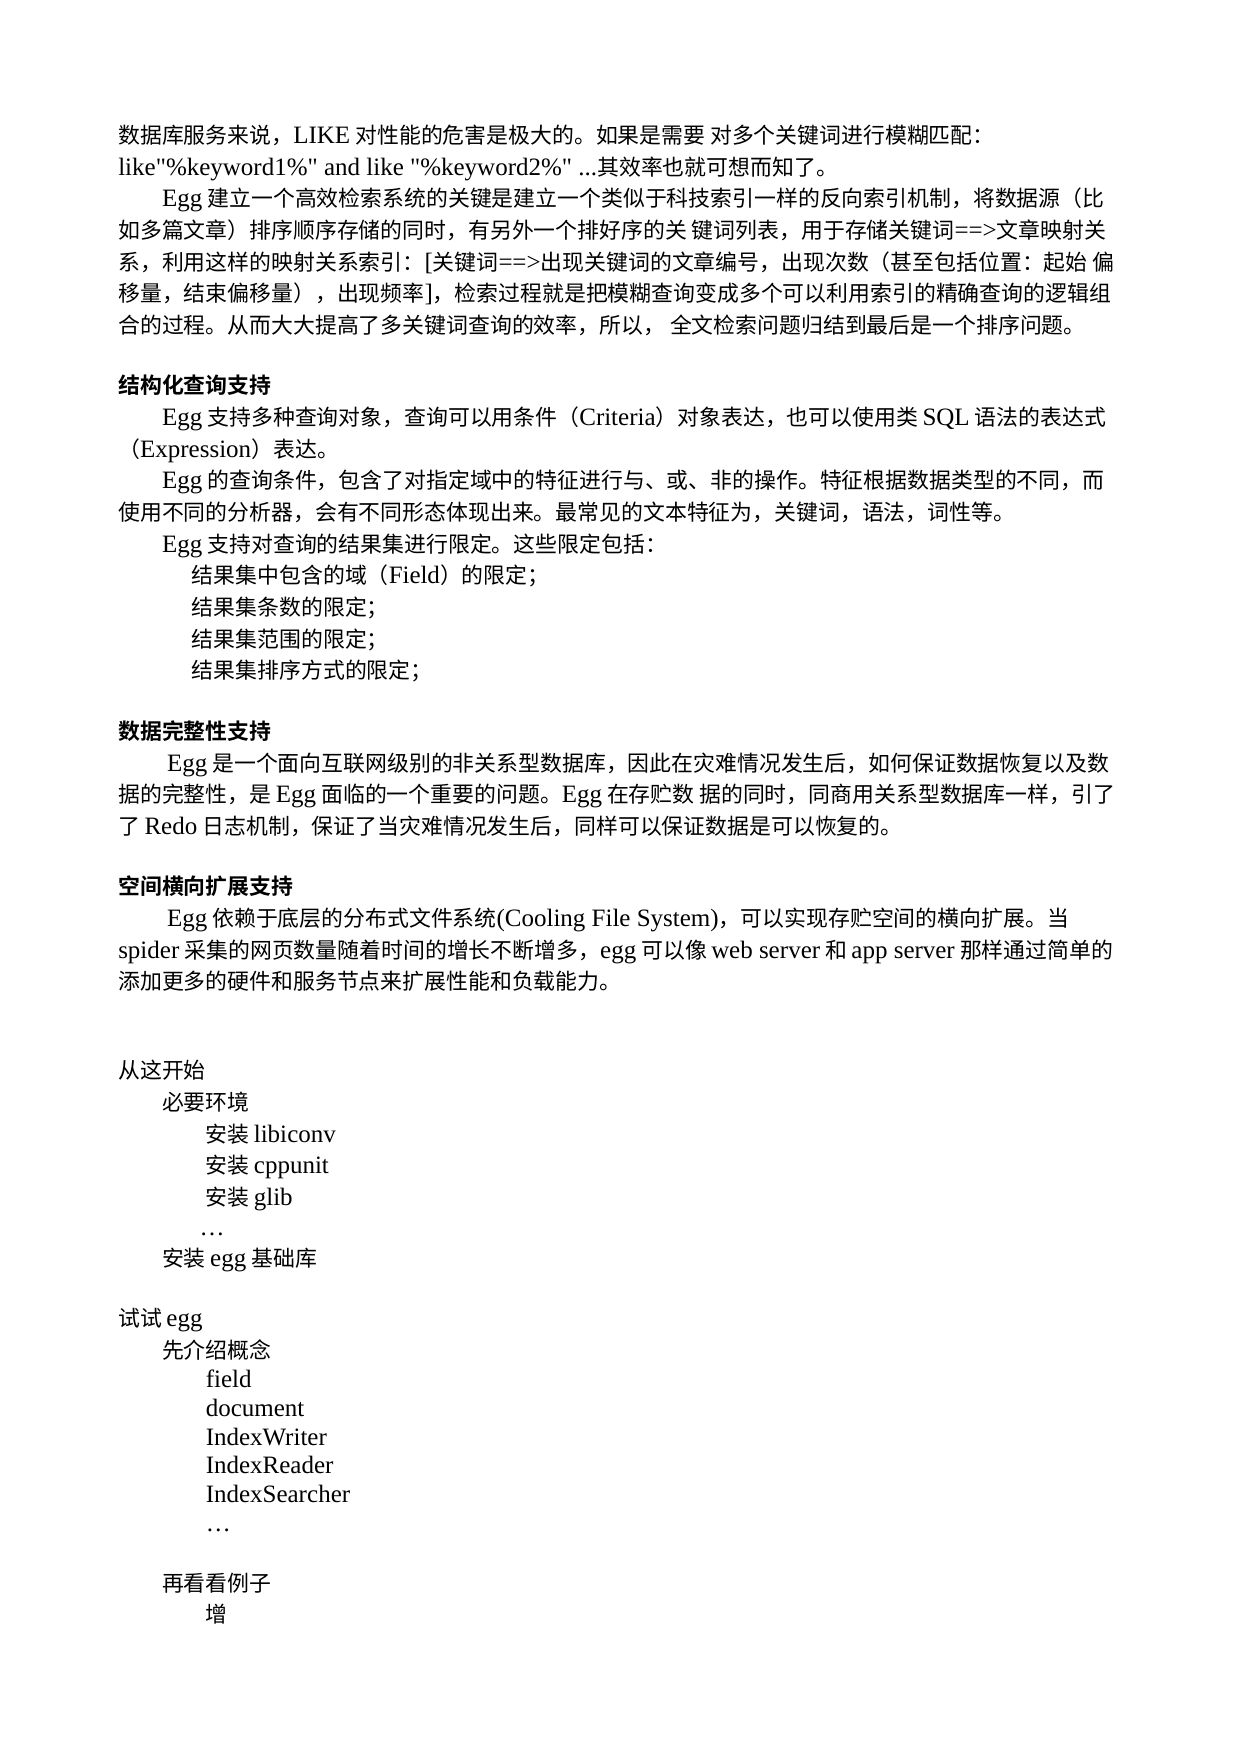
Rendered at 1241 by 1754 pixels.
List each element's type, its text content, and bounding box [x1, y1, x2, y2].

text 试试egg [118, 1301, 1122, 1333]
text IndexReader [118, 1451, 1122, 1479]
text document [118, 1393, 1122, 1422]
text 增 [118, 1597, 1122, 1629]
text IndexWriter [118, 1422, 1122, 1451]
text 安装glib [118, 1180, 1122, 1212]
text 面向非结构化数据的管理方式 Egg所管理的非结构化数据是指那些没有数据模型描述、或者无法方便的由计算 机程序处理的数据。这个定义用以区别那些可以用关系模型（Relation Model）中的准则：Relation（在关系型数据库的实现中称为Table），Tuple（在关系型数据库的实现中称为 Record），Attribute（在关系型数据库的实现中称为Field）来描述的数据。常见的非结构化数据有两大类，一类是数据的结构没有被定义 过，但仍然可以通过一些方式来发现其结构；第二类是数据结构虽然被明确定义，但该定义并没有对计算机程序处理有任何帮助。第一类的例子有，能够由程序挖掘 出结构的、自然语言文本（邮件、办公文档、网页内容、书籍等）、声音、视频等数据。描述这些数据所需要的结构需要通过特定的分析算法，如对于自然语言文本 来说，可以通过词法、语法、或其它各类模式识别方法，提取其中的结构化成分。第二类的，指那些包含于已结构化数据中的非结构化内容。最典型的例子有 HTML，HTML的标签已经将HTML文本进行了结构化描述，但这个描述仅仅是供浏览器显示时使用，而没有对包含的内容做任何描述。通常来说，第二类数 据都能被转化成第一类数据，用统一的方法进行处理。 Egg为了实现非结构化数据的存贮，没有使用关系型数据库模型（RDBM）；与关系型数据模型的区别在于，没有了关系（Relation），取而代之 的是集合（Collection）；没有了（Tuple），取而代之的是实体（Entity）；没有了属性（Attribute），取而代之的是 （Field）。与以往的某些文档数据库（Document-oriented database）不同的是，Egg并不是架设在关系型数据库之上的表现形式的转换层，Egg自身实现了针对非结构化数据特点的存贮结构。 特征分析、数据挖掘等技术被Egg用来分析与提取所存贮的非结构数据中的特征。由于非结构化数据是一个非常广泛的定义，Egg并没有对它所存贮的非结 构化数据做任何限定，也就是说，Egg可以保存任何种类的非结构化数据。但是对非结构化数据进行预先分类，然后对不同类型的数据运用不同的预处理及分析技 术，将得到更准确的检索效果。Egg目前提供了针对文本、音频在内的多种预处理器与分析器，并公开分析器接口，支持对末公开格式分析器的二次开发，以识别 更多类型的数据。 对于文字来说，自然语言处理技术（NLP），是目前研究与运用的热点，也是Egg中运用最广泛的技术。文本分析器可以分析汉语、英语的网页、办公文档、纯文本（plain text）等文本。分析的方式包括，特征词，词性，语法树，句子依存关系等。 动态域支持 Egg非结构化数据库的一大特点，就是动态域查询。动态域查询缘于非结构化数据库，不同于关 系型数据库，不具备一个明确的方案（Schema）。非关系型数据，根据文档的内容，可以产生不同的域（Field）。使用者可以使用任何条件 （Criteria）获得需要的数据。 内容检索支持 通常比较厚的书籍后面常常附关键词索引表（比如：北京：12, 34页， 上海：3,77页……），它能够帮助读者比较快地找到相关内容的页码。而数据库索引能够大大提高查询的速度原理也是一样，想像一下通过书后面的索引查找的 速度要比一页一页地翻内容高多少倍……而索引之所以效率高，另外一个原因是它是排好序的。对于检索系统来说核心是一个排序问题。 由于数据库索引不是为全文索引设计的，因此，使用like "%keyword%"时，数据库索引是不起作用的， 在使用like查询时，搜索过程又变成类似于一页页翻书的遍历过程了，所以对于含有模糊查询的数据库服务来说，LIKE对性能的危害是极大的。如果是需要 对多个关键词进行模糊匹配：like"%keyword1%" and like "%keyword2%" ...其效率也就可想而知了。 Egg建立一个高效检索系统的关键是建立一个类似于科技索引一样的反向索引机制，将数据源（比如多篇文章）排序顺序存储的同时，有另外一个排好序的关 键词列表，用于存储关键词==>文章映射关系，利用这样的映射关系索引：[关键词==>出现关键词的文章编号，出现次数（甚至包括位置：起始 偏移量，结束偏移量），出现频率]，检索过程就是把模糊查询变成多个可以利用索引的精确查询的逻辑组合的过程。从而大大提高了多关键词查询的效率，所以， 全文检索问题归结到最后是一个排序问题。 结构化查询支持 Egg支持多种查询对象，查询可以用条件（Criteria）对象表达，也可以使用类SQL语法的表达式（Expression）表达。 Egg的查询条件，包含了对指定域中的特征进行与、或、非的操作。特征根据数据类型的不同，而使用不同的分析器，会有不同形态体现出来。最常见的文本特征为，关键词，语法，词性等。 Egg支持对查询的结果集进行限定。这些限定包括： 结果集中包含的域（Field）的限定； 结果集条数的限定； 结果集范围的限定； 结果集排序方式的限定； 数据完整性支持 Egg是一个面向互联网级别的非关系型数据库，因此在灾难情况发生后，如何保证数据恢复以及数据的完整性，是Egg面临的一个重要的问题。Egg在存贮数 据的同时，同商用关系型数据库一样，引了了Redo日志机制，保证了当灾难情况发生后，同样可以保证数据是可以恢复的。 空间横向扩展支持 Egg依赖于底层的分布式文件系统(Cooling File System)，可以实现存贮空间的横向扩展。当spider采集的网页数量随着时间的增长不断增多，egg可以像web server和app server那样通过简单的添加更多的硬件和服务节点来扩展性能和负载能力。 [118, 118, 1122, 1025]
text 从这开始 [118, 1053, 1122, 1085]
text 安装cppunit [118, 1148, 1122, 1180]
text 再看看例子 [118, 1566, 1122, 1597]
text IndexSearcher [118, 1479, 1122, 1508]
text … [118, 1508, 1122, 1537]
text 安装libiconv [118, 1117, 1122, 1148]
text … [118, 1212, 1122, 1241]
text 必要环境 [118, 1085, 1122, 1117]
text 先介绍概念 [118, 1333, 1122, 1364]
text 安装egg基础库 [118, 1241, 1122, 1272]
text field [118, 1364, 1122, 1393]
